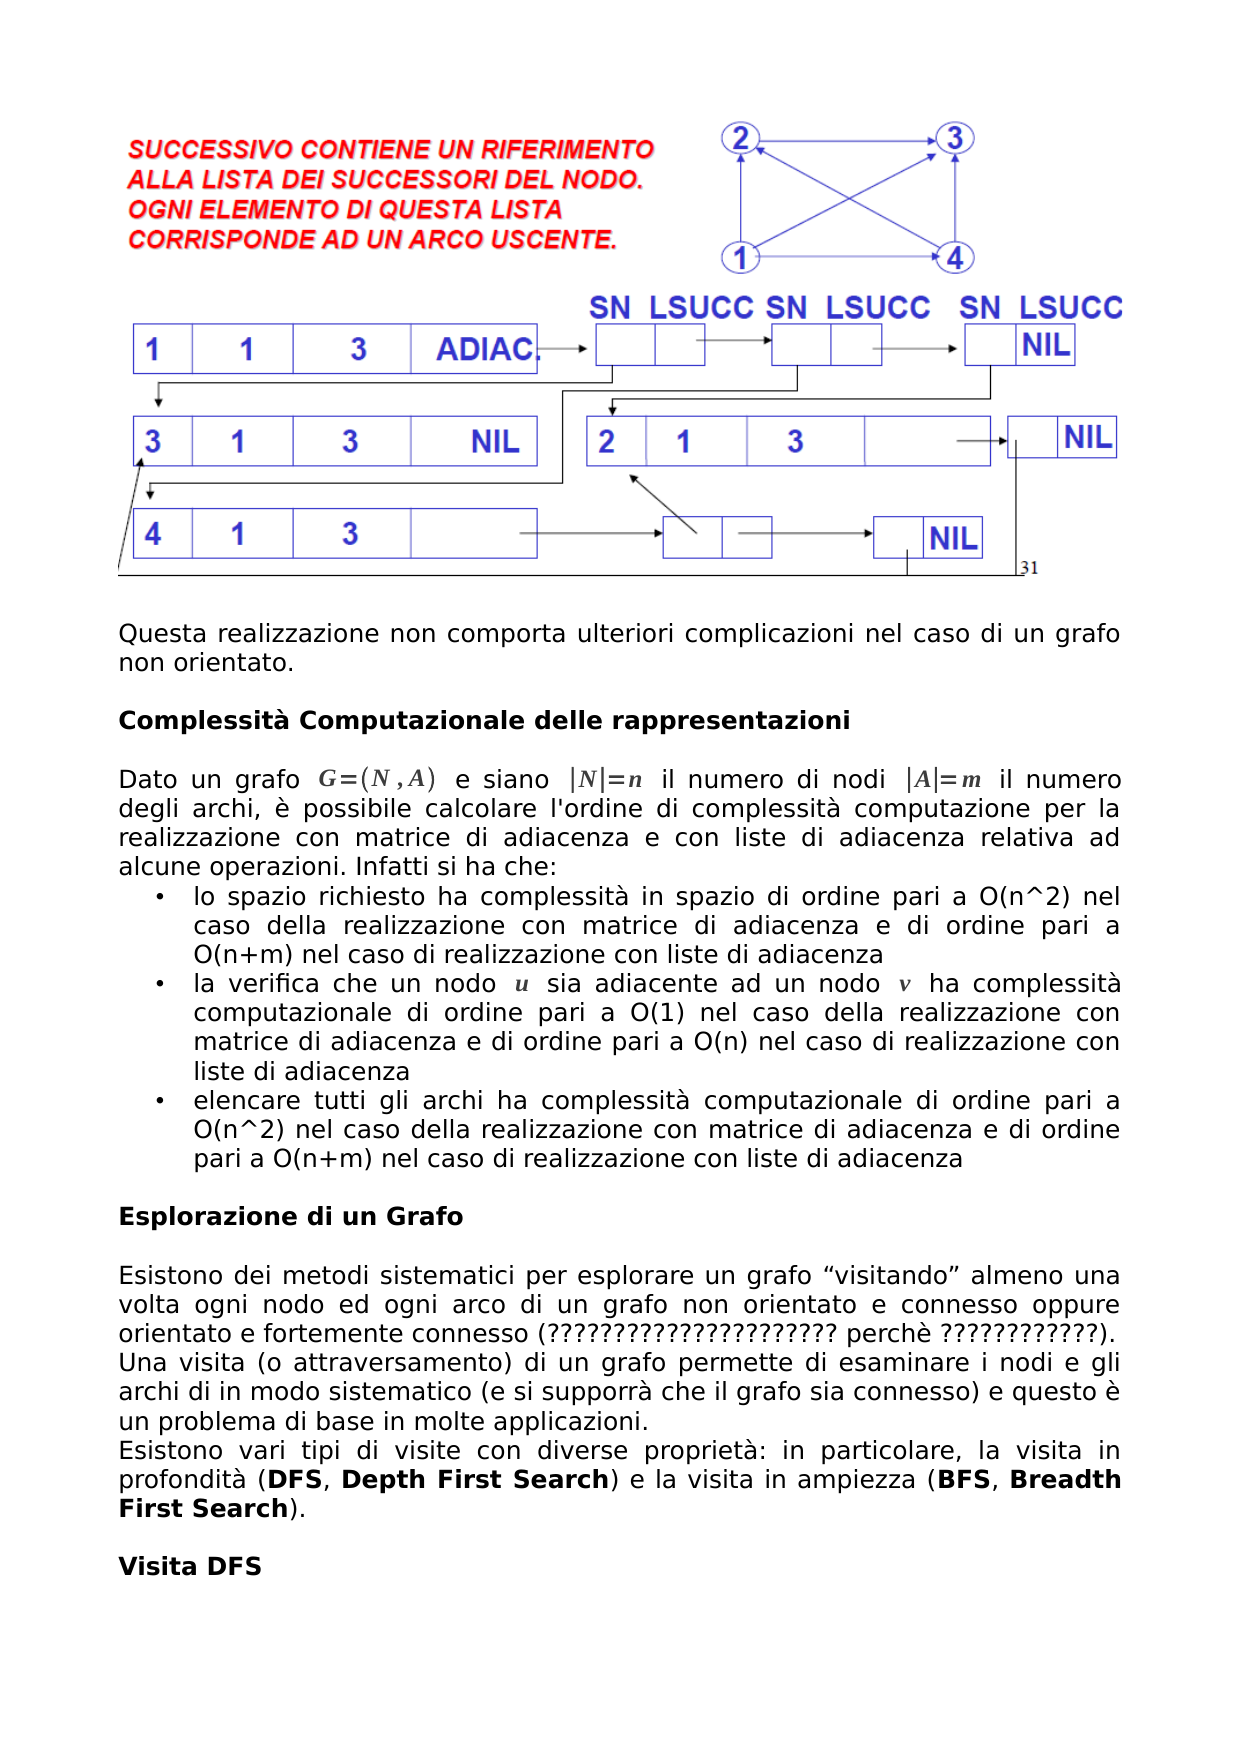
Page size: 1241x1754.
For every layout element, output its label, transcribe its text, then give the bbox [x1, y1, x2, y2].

picture [118, 118, 1123, 590]
text Visita DFS [118, 1553, 1122, 1582]
text Esplorazione di un Grafo [118, 1203, 1122, 1232]
text Complessità Computazionale delle rappresentazioni [118, 707, 1122, 736]
text Esistono dei metodi sistematici per esplorare un grafo “visitando” almeno una volta ogni nodo ed ogni arco di un grafo non orientato e connesso oppure orientato e fortemente connesso (?????????????????????? perchè ????????????). [118, 1261, 1122, 1348]
list la verifica che un nodosia adiacente ad un nodoha complessità computazionale di ordine pari a O(1) nel caso della realizzazione con matrice di adiacenza e di ordine pari a O(n) nel caso di realizzazione con liste di adiacenza [156, 969, 1122, 1086]
text Questa realizzazione non comporta ulteriori complicazioni nel caso di un grafo non orientato. [118, 619, 1122, 677]
text Dato un grafoe sianoil numero di nodiil numero degli archi, è possibile calcolare l'ordine di complessità computazione per la realizzazione con matrice di adiacenza e con liste di adiacenza relativa ad alcune operazioni. Infatti si ha che: [118, 765, 1122, 882]
list lo spazio richiesto ha complessità in spazio di ordine pari a O(n^2) nel caso della realizzazione con matrice di adiacenza e di ordine pari a O(n+m) nel caso di realizzazione con liste di adiacenza [156, 882, 1122, 969]
text Una visita (o attraversamento) di un grafo permette di esaminare i nodi e gli archi di in modo sistematico (e si supporrà che il grafo sia connesso) e questo è un problema di base in molte applicazioni. [118, 1348, 1122, 1436]
text Esistono vari tipi di visite con diverse proprietà: in particolare, la visita in profondità (DFS, Depth First Search) e la visita in ampiezza (BFS, Breadth First Search). [118, 1436, 1122, 1523]
list elencare tutti gli archi ha complessità computazionale di ordine pari a O(n^2) nel caso della realizzazione con matrice di adiacenza e di ordine pari a O(n+m) nel caso di realizzazione con liste di adiacenza [156, 1086, 1122, 1173]
